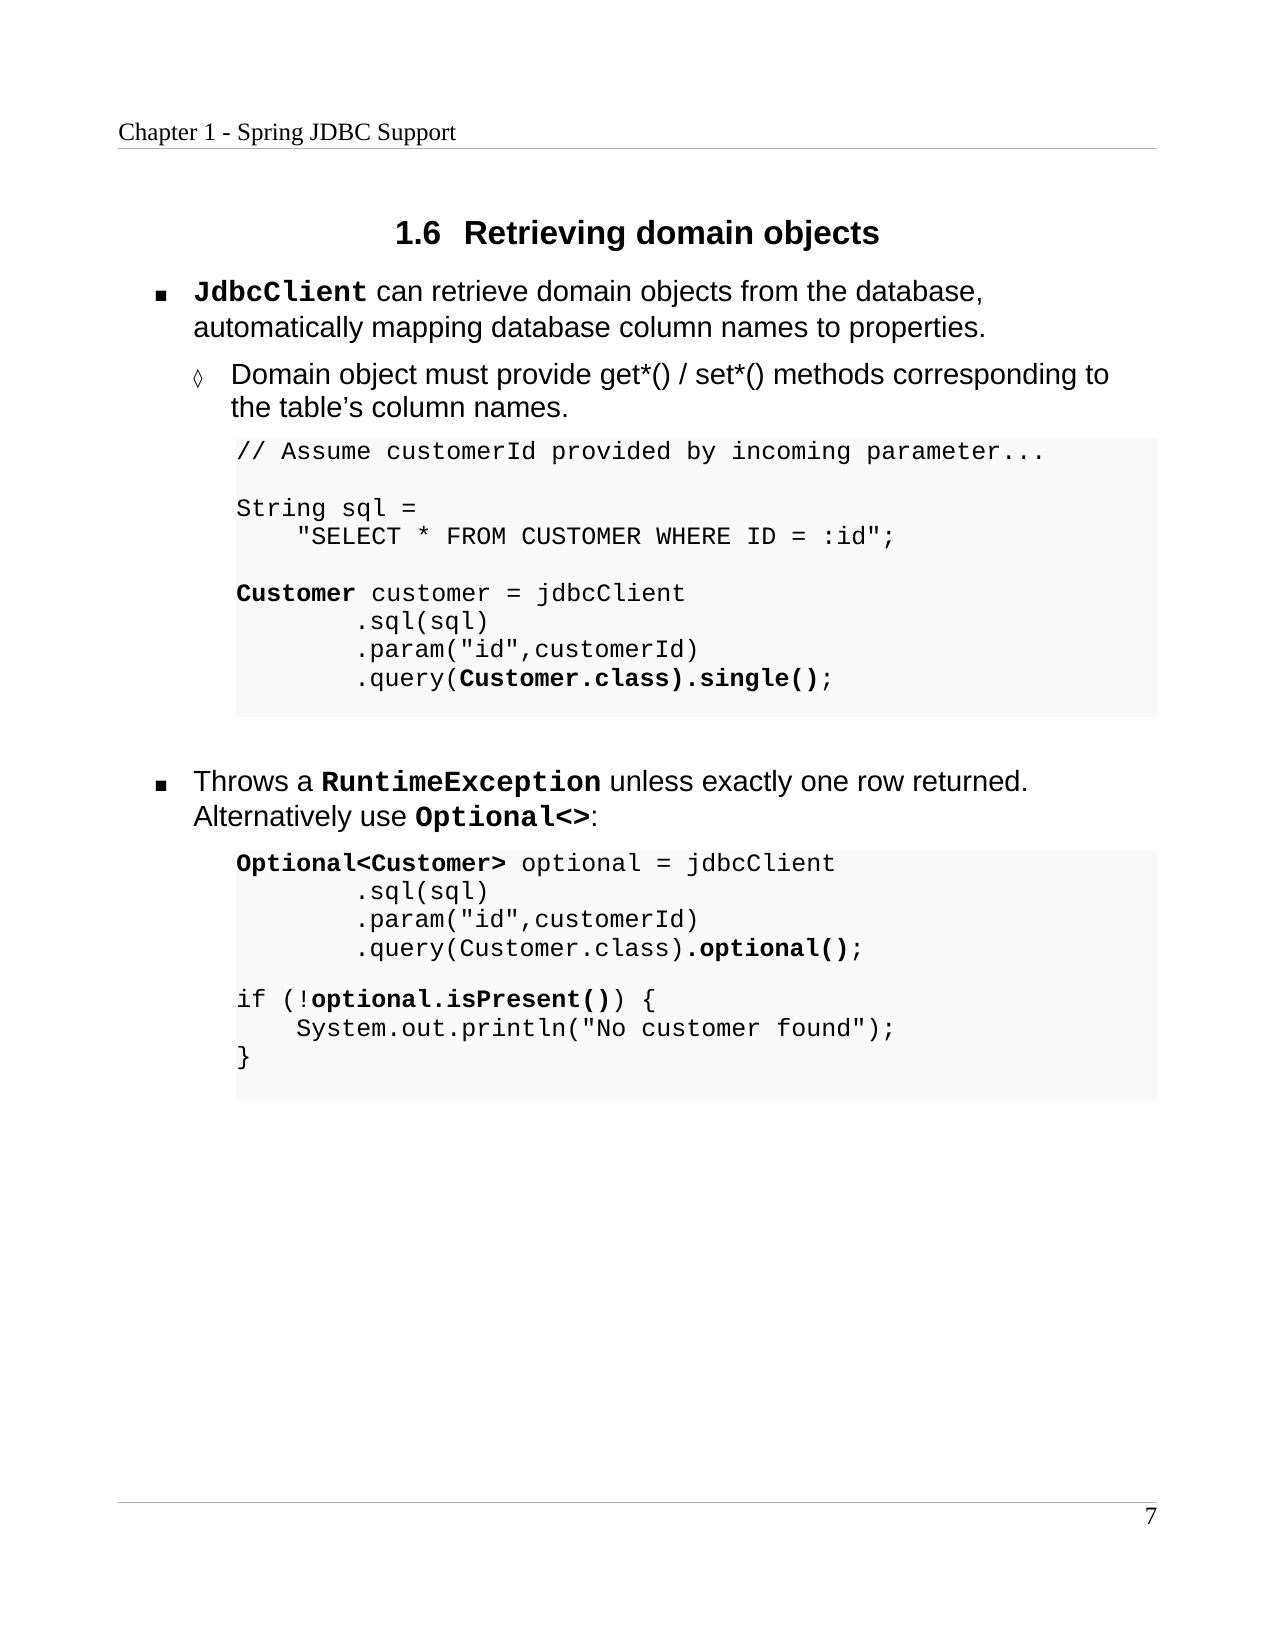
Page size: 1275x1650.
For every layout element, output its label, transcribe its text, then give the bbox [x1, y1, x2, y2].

text if (!optional.isPresent()) { [236, 987, 1157, 1015]
text Optional<Customer> optional = jdbcClient [236, 850, 1157, 878]
text // Assume customerId provided by incoming parameter... [236, 438, 1157, 467]
text .sql(sql) [236, 608, 1157, 637]
text .param("id",customerId) [236, 907, 1157, 935]
text Customer customer = jdbcClient [236, 580, 1157, 608]
text System.out.println("No customer found"); [236, 1015, 1157, 1044]
text .sql(sql) [236, 878, 1157, 907]
list Throws a RuntimeException unless exactly one row returned. Alternatively use Optional<>: [156, 765, 1157, 835]
text .query(Customer.class).single(); [236, 665, 1157, 693]
text } [236, 1044, 1157, 1072]
subtitle Retrieving domain objects [118, 214, 1157, 251]
list Domain object must provide get*() / set*() methods corresponding to the table’s column names. [193, 358, 1157, 423]
text "SELECT * FROM CUSTOMER WHERE ID = :id"; [236, 523, 1157, 552]
text String sql = [236, 495, 1157, 523]
text .param("id",customerId) [236, 637, 1157, 665]
text .query(Customer.class).optional(); [236, 935, 1157, 963]
list JdbcClient can retrieve domain objects from the database, automatically mapping database column names to properties. [156, 275, 1157, 343]
